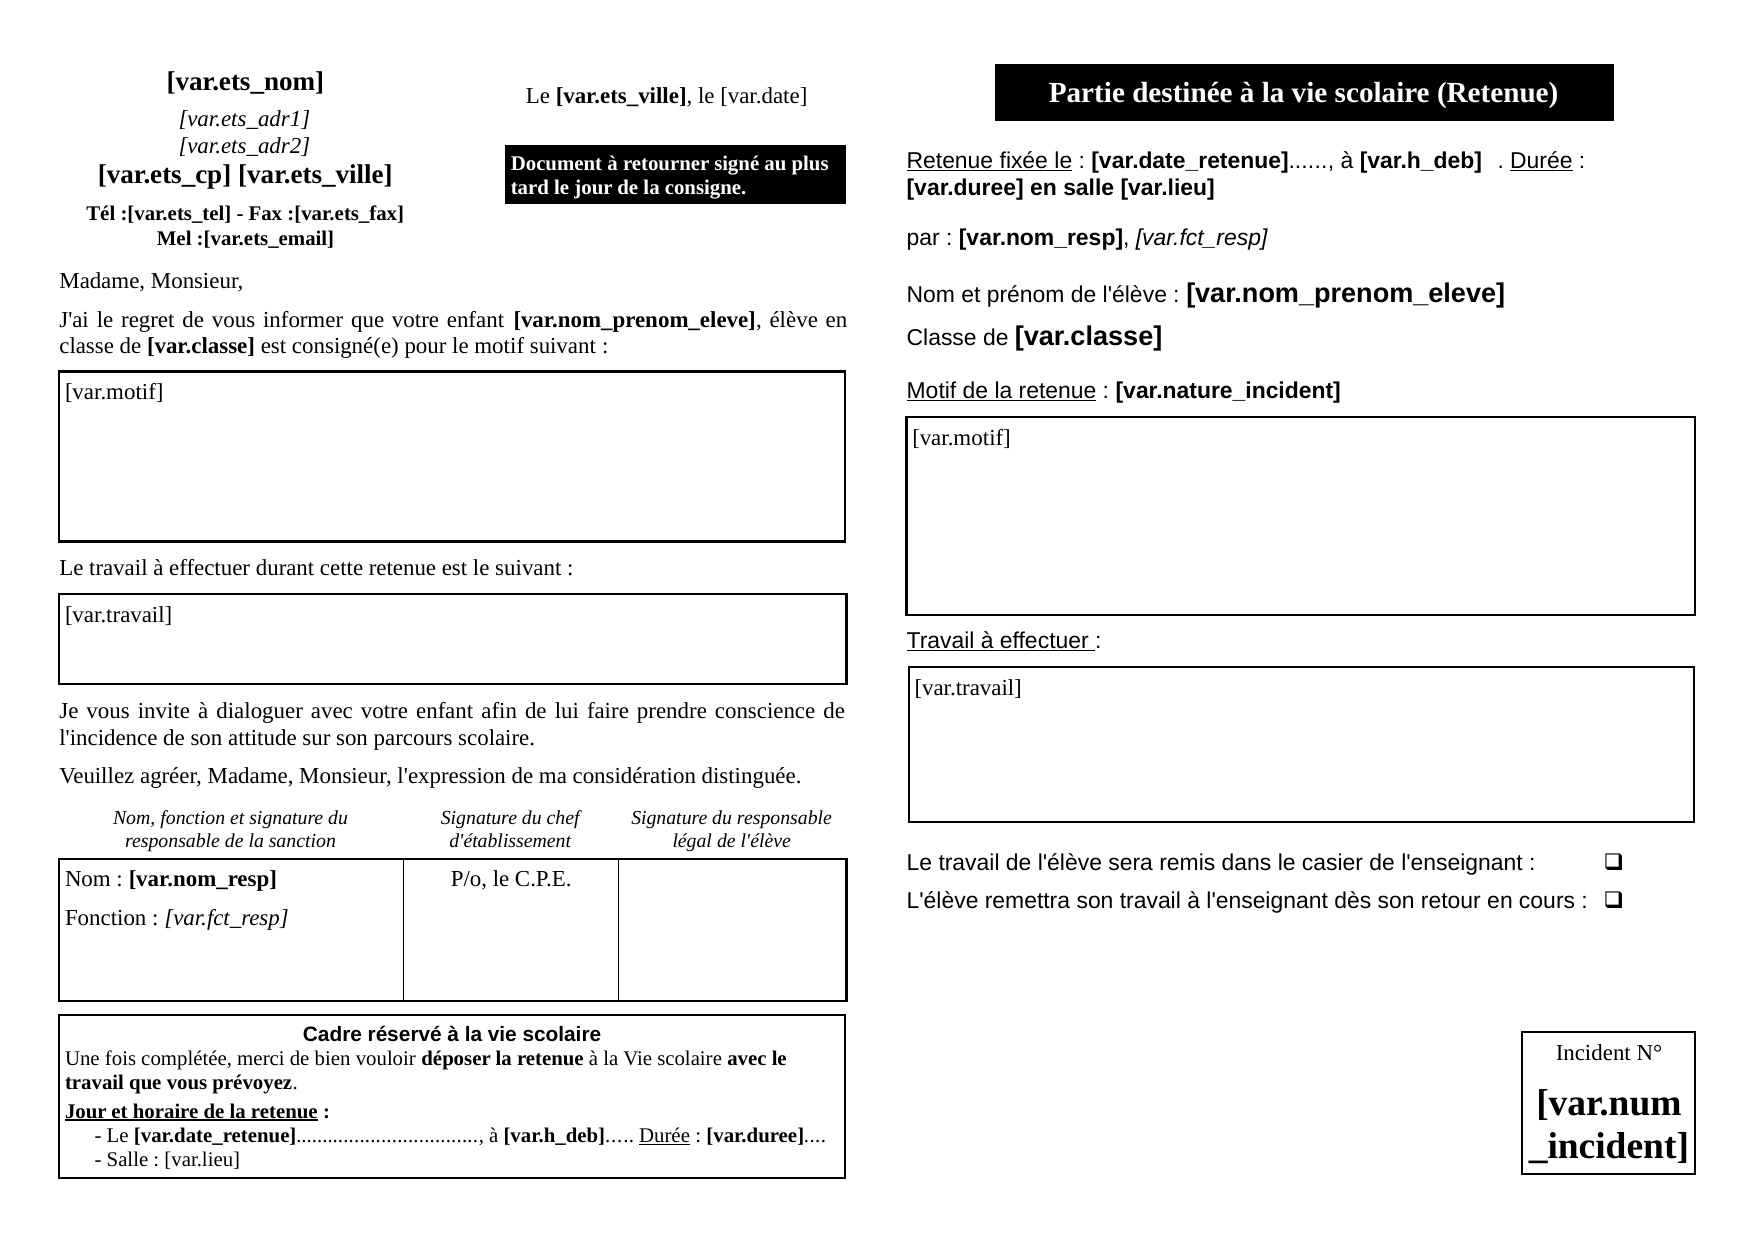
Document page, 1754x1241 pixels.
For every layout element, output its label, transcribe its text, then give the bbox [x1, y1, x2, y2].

text Le travail à effectuer durant cette retenue est le suivant : [59, 554, 847, 581]
text Le travail de l'élève sera remis dans le casier de l'enseignant :  [906, 849, 1695, 875]
text Motif de la retenue : [var.nature_incident] [906, 377, 1695, 404]
table_cell Nom : [var.nom_resp] Fonction : [var.fct_resp] [60, 860, 403, 1000]
text Classe de [var.classe] [906, 320, 1695, 351]
table_header [var.motif] [60, 373, 844, 540]
text Retenue fixée le : [var.date_retenue] , à [var.h_deb] . Durée : [var.duree] en salle [var.lieu] [906, 147, 1695, 200]
table_header Le [var.ets_ville], le [var.date] [431, 59, 846, 145]
table_cell P/o, le C.P.E. [404, 860, 618, 1000]
table_header [var.ets_nom] [var.ets_adr1] [var.ets_adr2] [var.ets_cp] [var.ets_ville] Tél :[var.ets_tel] - Fax :[var.ets_fax] Mel :[var.ets_email] [59, 59, 431, 260]
table_header [1614, 64, 1695, 121]
table_header Signature du chef d'établissement [404, 800, 618, 857]
text Nom et prénom de l'élève : [var.nom_prenom_eleve] [906, 277, 1695, 308]
table_header [906, 64, 995, 121]
table_header Incident N° [1523, 1033, 1694, 1075]
table_cell Document à retourner signé au plus tard le jour de la consigne. [505, 145, 846, 204]
table_cell [var.num_incident] [1523, 1075, 1694, 1172]
table_header [var.motif] [908, 418, 1694, 613]
text L'élève remettra son travail à l'enseignant dès son retour en cours :  [906, 887, 1695, 914]
table_header Cadre réservé à la vie scolaire Une fois complétée, merci de bien vouloir déposer la retenue à la Vie scolaire avec le travail que vous prévoyez. Jour et horaire de la retenue : - Le [var.date_retenue] , à [var.h_deb] . Durée : [var.duree] - Salle : [var.lieu] [60, 1016, 844, 1177]
text Travail à effectuer : [906, 627, 1695, 654]
table_header Partie destinée à la vie scolaire (Retenue) [995, 64, 1614, 121]
text par : [var.nom_resp], [var.fct_resp] [906, 224, 1695, 250]
table_cell [619, 860, 845, 1000]
table_cell [431, 205, 846, 260]
text Veuillez agréer, Madame, Monsieur, l'expression de ma considération distinguée. [59, 762, 847, 788]
text Madame, Monsieur, [59, 267, 847, 294]
table_header Nom, fonction et signature du responsable de la sanction [59, 800, 404, 857]
table_header [906, 1031, 1521, 1172]
text Je vous invite à dialoguer avec votre enfant afin de lui faire prendre conscience de l'incidence de son attitude sur son parcours scolaire. [59, 697, 847, 750]
table_header Signature du responsable légal de l'élève [618, 800, 846, 857]
text J'ai le regret de vous informer que votre enfant [var.nom_prenom_eleve], élève en classe de [var.classe] est consigné(e) pour le motif suivant : [59, 306, 847, 358]
table_header [var.travail] [60, 595, 845, 683]
table_cell [431, 145, 505, 204]
table_header [var.travail] [910, 668, 1693, 821]
